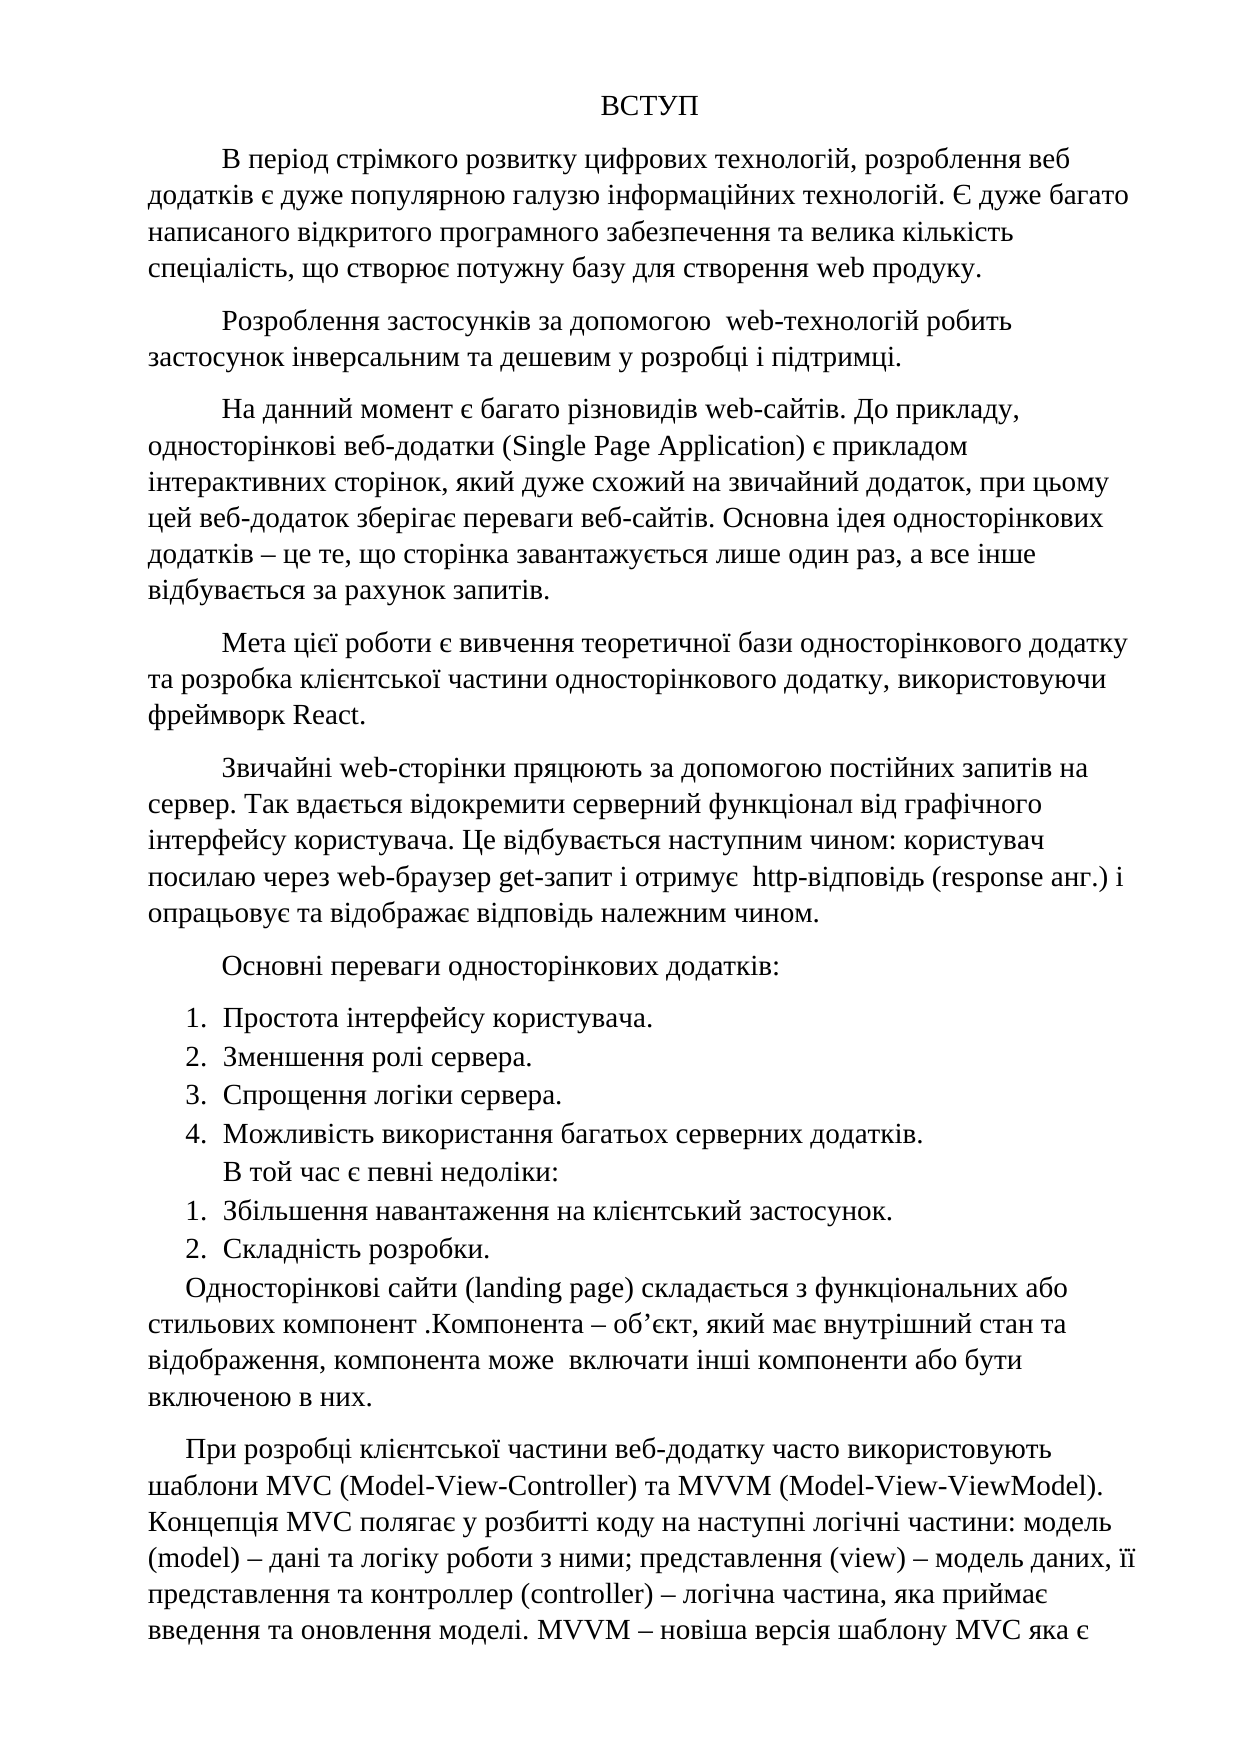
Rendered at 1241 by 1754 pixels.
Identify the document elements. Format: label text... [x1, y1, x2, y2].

text Односторінкові сайти (landing page) складається з функціональних або стильових компонент .Компонента – об’єкт, який має внутрішний стан та відображення, компонента може включати інші компоненти або бути включеною в них. [148, 1270, 1152, 1412]
text При розробці клієнтської частини веб-додатку часто використовують шаблони MVC (Model-View-Controller) та MVVM (Model-View-ViewModel). Концепція MVC полягає у розбитті коду на наступні логічні частини: модель (model) – дані та логіку роботи з ними; представлення (view) – модель даних, її представлення та контроллер (controller) – логічна частина, яка приймає введення та оновлення моделі. MVVM – новіша версія шаблону MVC яка є [148, 1431, 1152, 1646]
list Зменшення ролі сервера. [185, 1039, 1152, 1072]
text Звичайні web-сторінки пряцюють за допомогою постійних запитів на сервер. Так вдається відокремити серверний функціонал від графічного інтерфейсу користувача. Це відбувається наступним чином: користувач посилаю через web-браузер get-запит і отримує http-відповідь (response анг.) і опрацьовує та відображає відповідь належним чином. [148, 750, 1152, 928]
list В той час є певні недоліки: [223, 1154, 1152, 1188]
list Спрощення логіки сервера. [185, 1077, 1152, 1111]
text На данний момент є багато різновидів web-сайтів. До прикладу, односторінкові веб-додатки (Single Page Application) є прикладом інтерактивних сторінок, який дуже схожий на звичайний додаток, при цьому цей веб-додаток зберігає переваги веб-сайтів. Основна ідея односторінкових додатків – це те, що сторінка завантажується лише один раз, а все інше відбувається за рахунок запитів. [148, 392, 1152, 606]
text В період стрімкого розвитку цифрових технологій, розроблення веб додатків є дуже популярною галузю інформаційних технологій. Є дуже багато написаного відкритого програмного забезпечення та велика кількість спеціалість, що створює потужну базу для створення web продуку. [148, 141, 1152, 283]
list Збільшення навантаження на клієнтський застосунок. [185, 1193, 1152, 1227]
list Складність розробки. [185, 1232, 1152, 1265]
text ВСТУП [148, 88, 1152, 122]
text Основні переваги односторінкових додатків: [148, 948, 1152, 981]
text Мета цієї роботи є вивчення теоретичної бази односторінкового додатку та розробка клієнтської частини односторінкового додатку, використовуючи фреймворк React. [148, 625, 1152, 731]
list Простота інтерфейсу користувача. [185, 1000, 1152, 1034]
text Розроблення застосунків за допомогою web-технологій робить застосунок інверсальним та дешевим у розробці і підтримці. [148, 303, 1152, 372]
list Можливість використання багатьох серверних додатків. [185, 1116, 1152, 1149]
